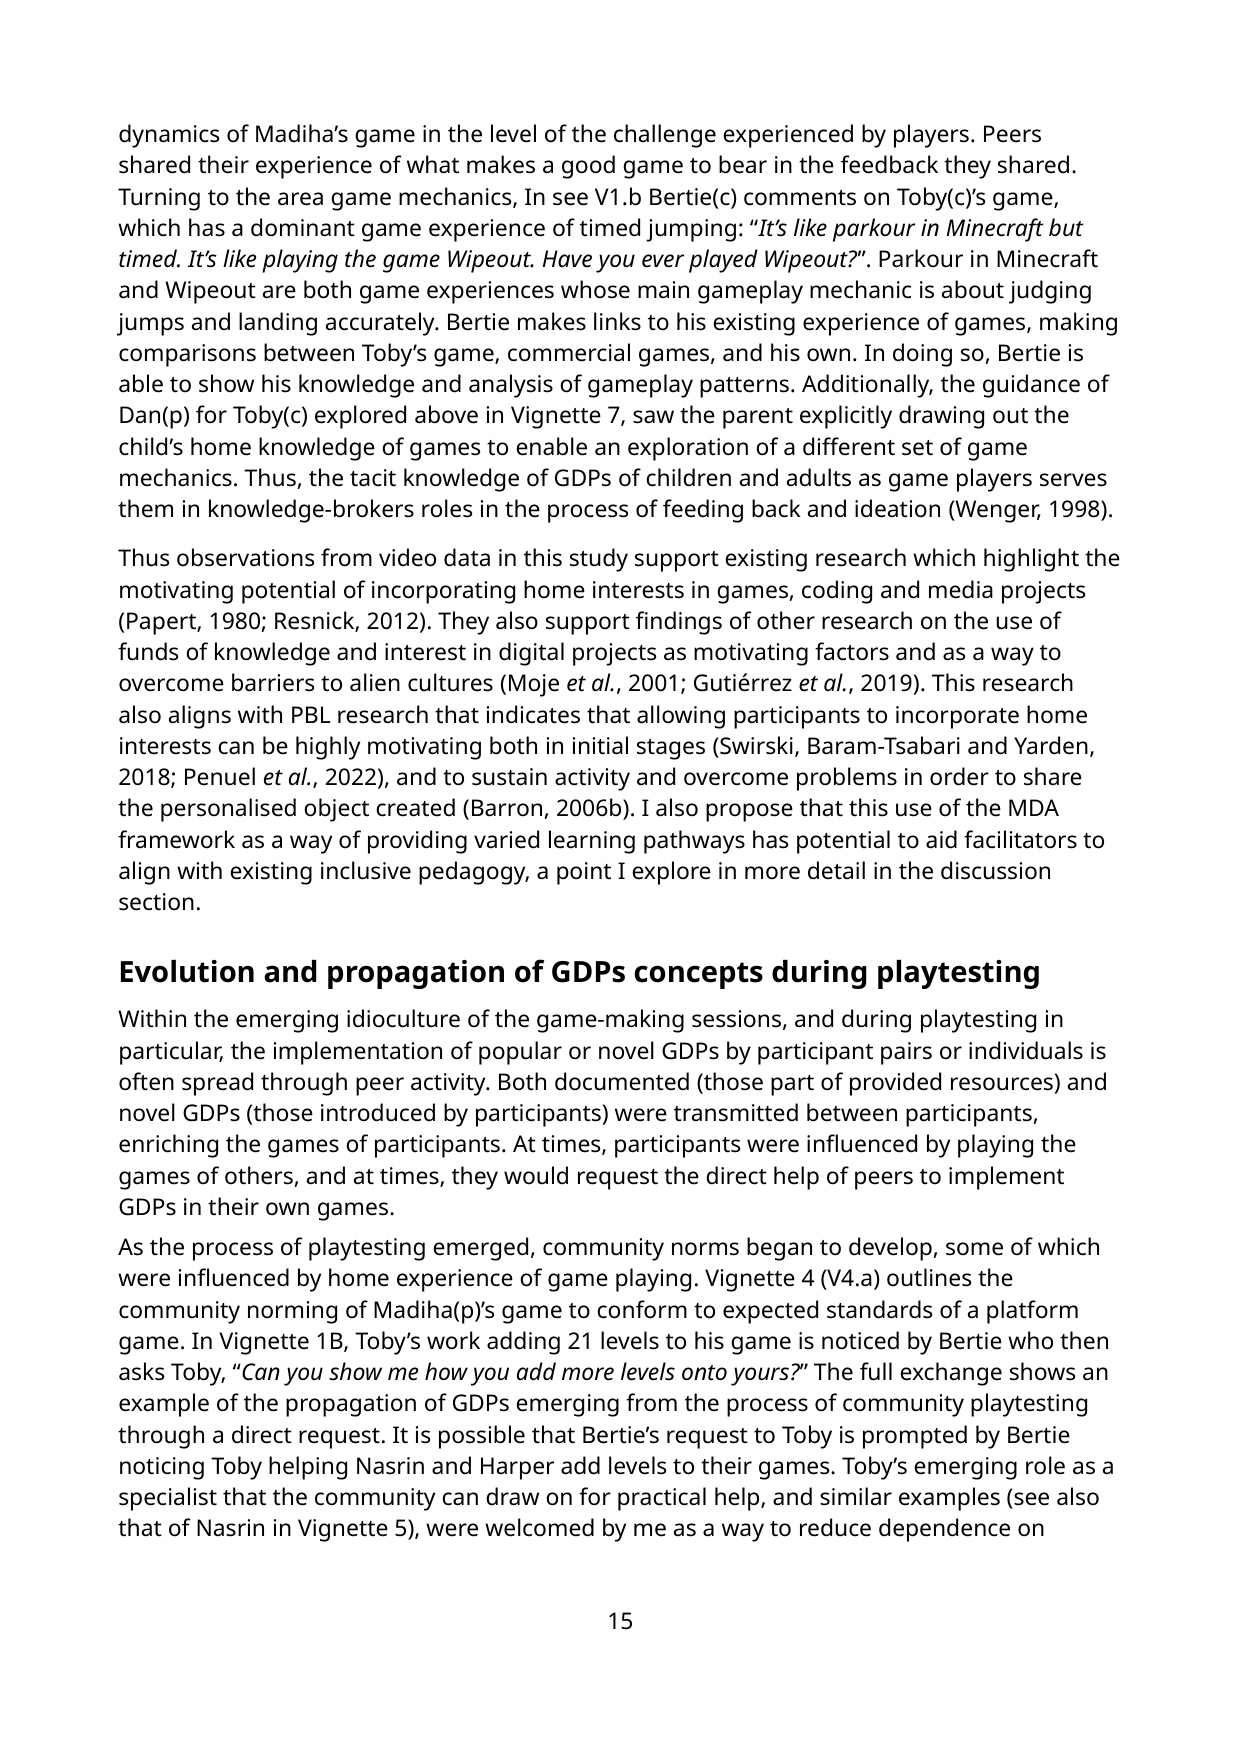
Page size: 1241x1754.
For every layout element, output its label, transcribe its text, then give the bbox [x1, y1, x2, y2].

subtitle Evolution and propagation of GDPs concepts during playtesting [118, 951, 1122, 991]
text Thus observations from video data in this study support existing research which highlight the motivating potential of incorporating home interests in games, coding and media projects (Papert, 1980; Resnick, 2012). They also support findings of other research on the use of funds of knowledge and interest in digital projects as motivating factors and as a way to overcome barriers to alien cultures (Moje et al., 2001; Gutiérrez et al., 2019). This research also aligns with PBL research that indicates that allowing participants to incorporate home interests can be highly motivating both in initial stages (Swirski, Baram-Tsabari and Yarden, 2018; Penuel et al., 2022), and to sustain activity and overcome problems in order to share the personalised object created (Barron, 2006b). I also propose that this use of the MDA framework as a way of providing varied learning pathways has potential to aid facilitators to align with existing inclusive pedagogy, a point I explore in more detail in the discussion section. [118, 542, 1122, 917]
text As the process of playtesting emerged, community norms began to develop, some of which were influenced by home experience of game playing. Vignette 4 (V4.a) outlines the community norming of Madiha(p)’s game to conform to expected standards of a platform game. In Vignette 1B, Toby’s work adding 21 levels to his game is noticed by Bertie who then asks Toby, “Can you show me how you add more levels onto yours?” The full exchange shows an example of the propagation of GDPs emerging from the process of community playtesting through a direct request. It is possible that Bertie’s request to Toby is prompted by Bertie noticing Toby helping Nasrin and Harper add levels to their games. Toby’s emerging role as a specialist that the community can draw on for practical help, and similar examples (see also that of Nasrin in Vignette 5), were welcomed by me as a way to reduce dependence on [118, 1231, 1122, 1544]
text dynamics of Madiha’s game in the level of the challenge experienced by players. Peers shared their experience of what makes a good game to bear in the feedback they shared. Turning to the area game mechanics, In see V1.b Bertie(c) comments on Toby(c)’s game, which has a dominant game experience of timed jumping: “It’s like parkour in Minecraft but timed. It’s like playing the game Wipeout. Have you ever played Wipeout?”. Parkour in Minecraft and Wipeout are both game experiences whose main gameplay mechanic is about judging jumps and landing accurately. Bertie makes links to his existing experience of games, making comparisons between Toby’s game, commercial games, and his own. In doing so, Bertie is able to show his knowledge and analysis of gameplay patterns. Additionally, the guidance of Dan(p) for Toby(c) explored above in Vignette 7, saw the parent explicitly drawing out the child’s home knowledge of games to enable an exploration of a different set of game mechanics. Thus, the tacit knowledge of GDPs of children and adults as game players serves them in knowledge-brokers roles in the process of feeding back and ideation (Wenger, 1998). [118, 118, 1122, 524]
text Within the emerging idioculture of the game-making sessions, and during playtesting in particular, the implementation of popular or novel GDPs by participant pairs or individuals is often spread through peer activity. Both documented (those part of provided resources) and novel GDPs (those introduced by participants) were transmitted between participants, enriching the games of participants. At times, participants were influenced by playing the games of others, and at times, they would request the direct help of peers to implement GDPs in their own games. [118, 1003, 1122, 1222]
